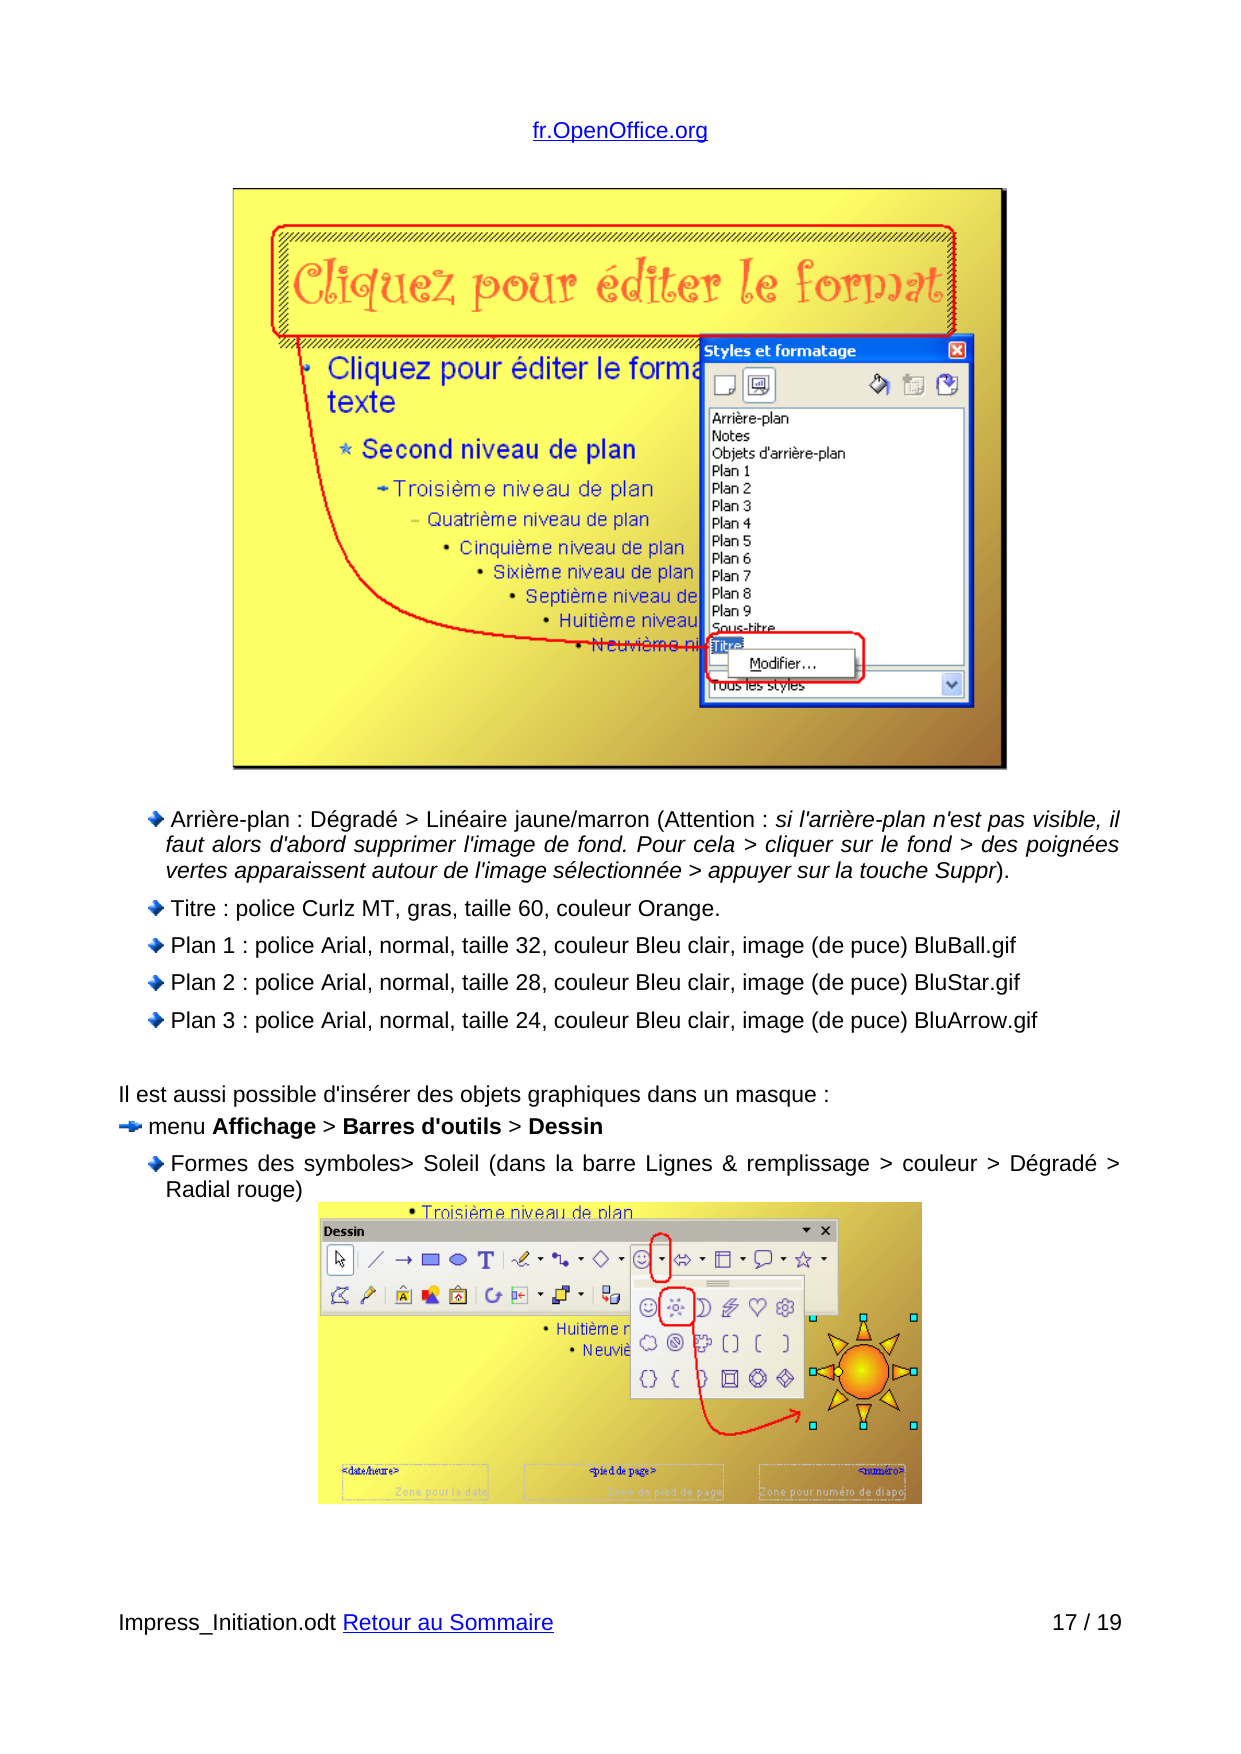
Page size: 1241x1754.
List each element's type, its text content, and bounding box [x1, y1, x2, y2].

list Plan 3 : police Arial, normal, taille 24, couleur Bleu clair, image (de puce) BluArrow.gif [148, 1007, 1122, 1033]
list Plan 2 : police Arial, normal, taille 28, couleur Bleu clair, image (de puce) BluStar.gif [148, 970, 1122, 996]
list Titre : police Curlz MT, gras, taille 60, couleur Orange. [148, 895, 1122, 921]
picture [232, 188, 1008, 770]
picture [318, 1202, 922, 1504]
picture [148, 811, 164, 827]
list Arrière-plan : Dégradé > Linéaire jaune/marron (Attention : si l'arrière-plan n'est pas visible, il faut alors d'abord supprimer l'image de fond. Pour cela > cliquer sur le fond > des poignées vertes apparaissent autour de l'image sélectionnée > appuyer sur la touche Suppr). [148, 807, 1122, 883]
list Plan 1 : police Arial, normal, taille 32, couleur Bleu clair, image (de puce) BluBall.gif [148, 933, 1122, 958]
picture [148, 1156, 164, 1172]
picture [148, 975, 164, 991]
picture [148, 900, 164, 916]
list menu Affichage > Barres d'outils > Dessin [118, 1114, 1122, 1139]
list Formes des symboles> Soleil (dans la barre Lignes & remplissage > couleur > Dégradé > Radial rouge) [148, 1151, 1122, 1202]
picture [119, 1121, 142, 1132]
picture [148, 1012, 164, 1028]
picture [148, 938, 164, 953]
list Il est aussi possible d'insérer des objets graphiques dans un masque : [118, 1082, 1122, 1108]
